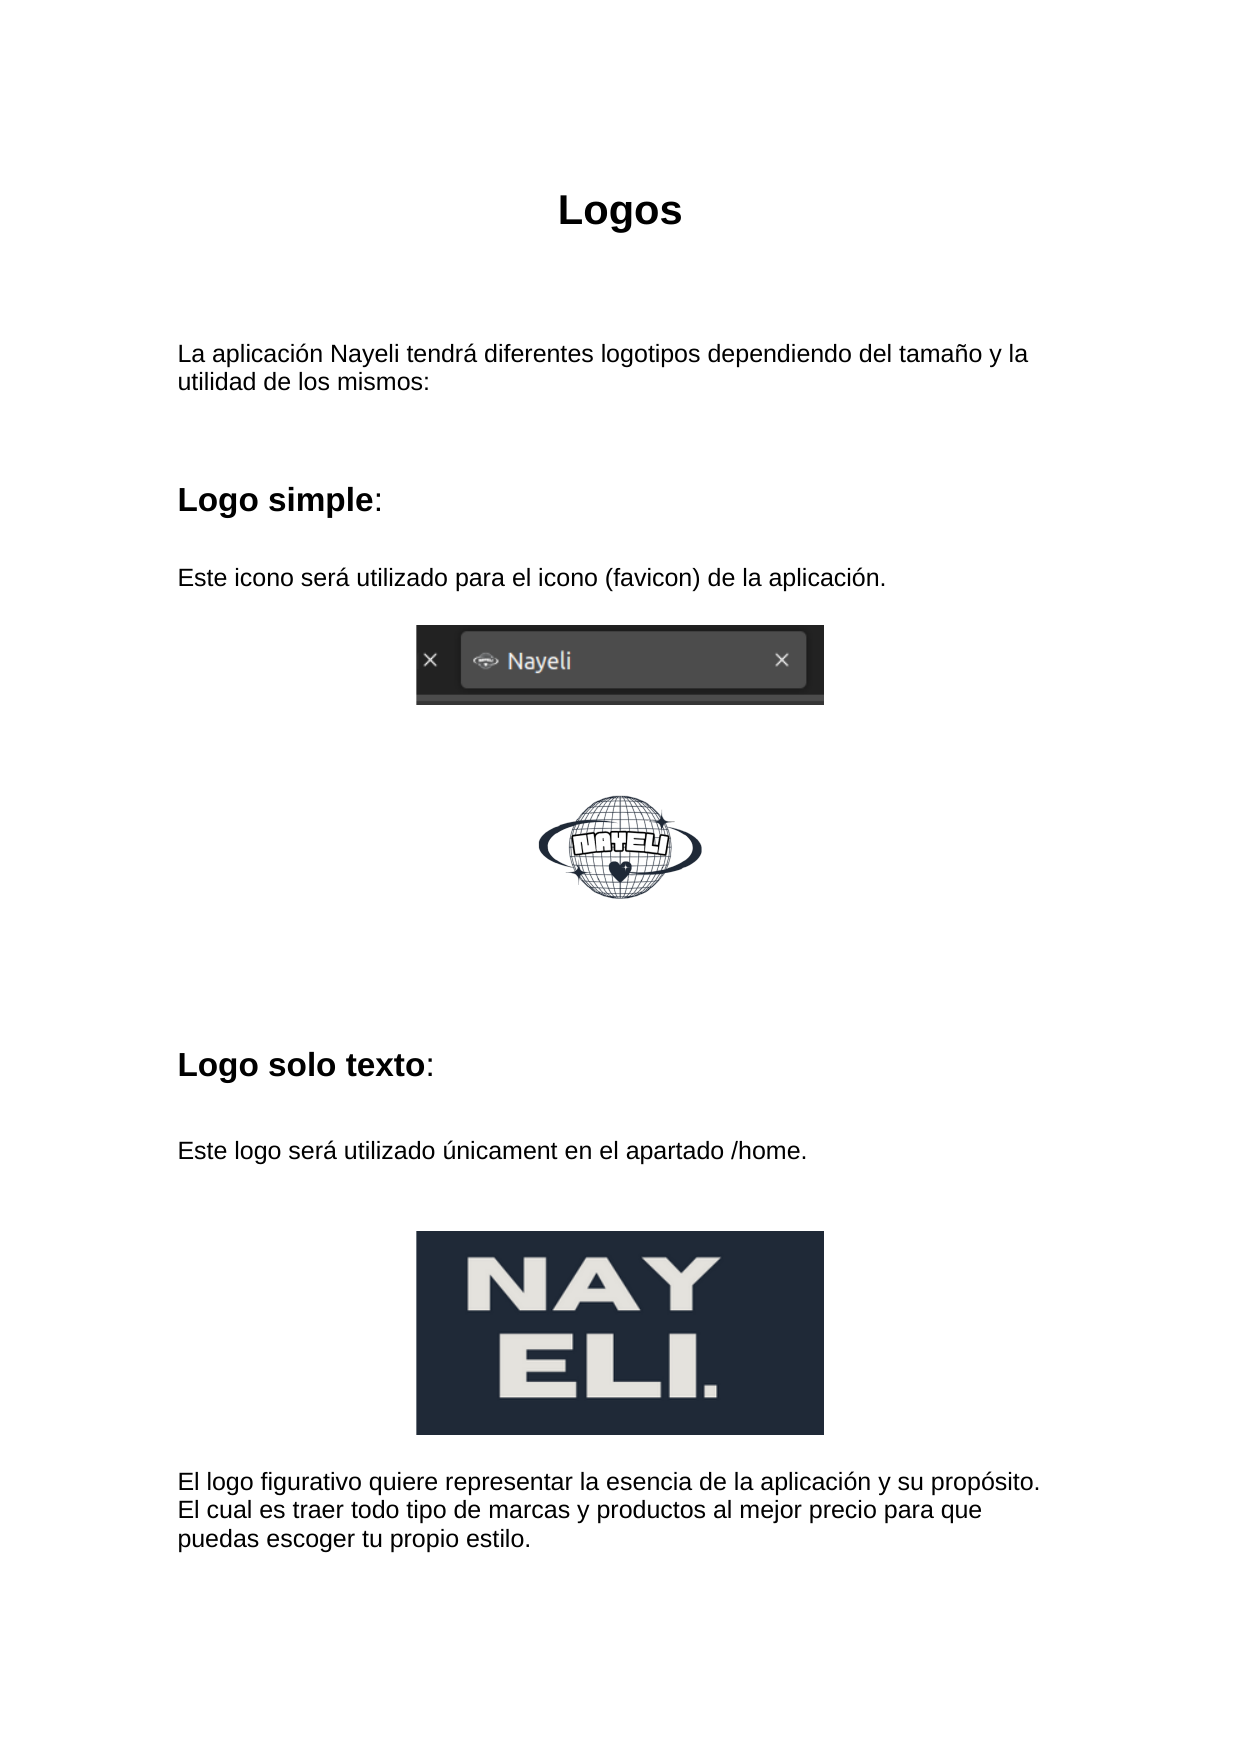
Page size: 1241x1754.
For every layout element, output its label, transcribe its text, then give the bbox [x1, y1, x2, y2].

text Este icono será utilizado para el icono (favicon) de la aplicación. [177, 563, 1063, 592]
picture [492, 720, 748, 975]
picture [416, 1231, 824, 1435]
subtitle Logo simple: [177, 480, 1063, 518]
subtitle Logo solo texto: [177, 1044, 1063, 1124]
subtitle Logos [177, 185, 1063, 233]
text El logo figurativo quiere representar la esencia de la aplicación y su propósito. El cual es traer todo tipo de marcas y productos al mejor precio para que puedas escoger tu propio estilo. [177, 1466, 1063, 1553]
text La aplicación Nayeli tendrá diferentes logotipos dependiendo del tamaño y la utilidad de los mismos: [177, 338, 1063, 396]
text Este logo será utilizado únicament en el apartado /home. [177, 1136, 1063, 1164]
picture [416, 625, 824, 705]
